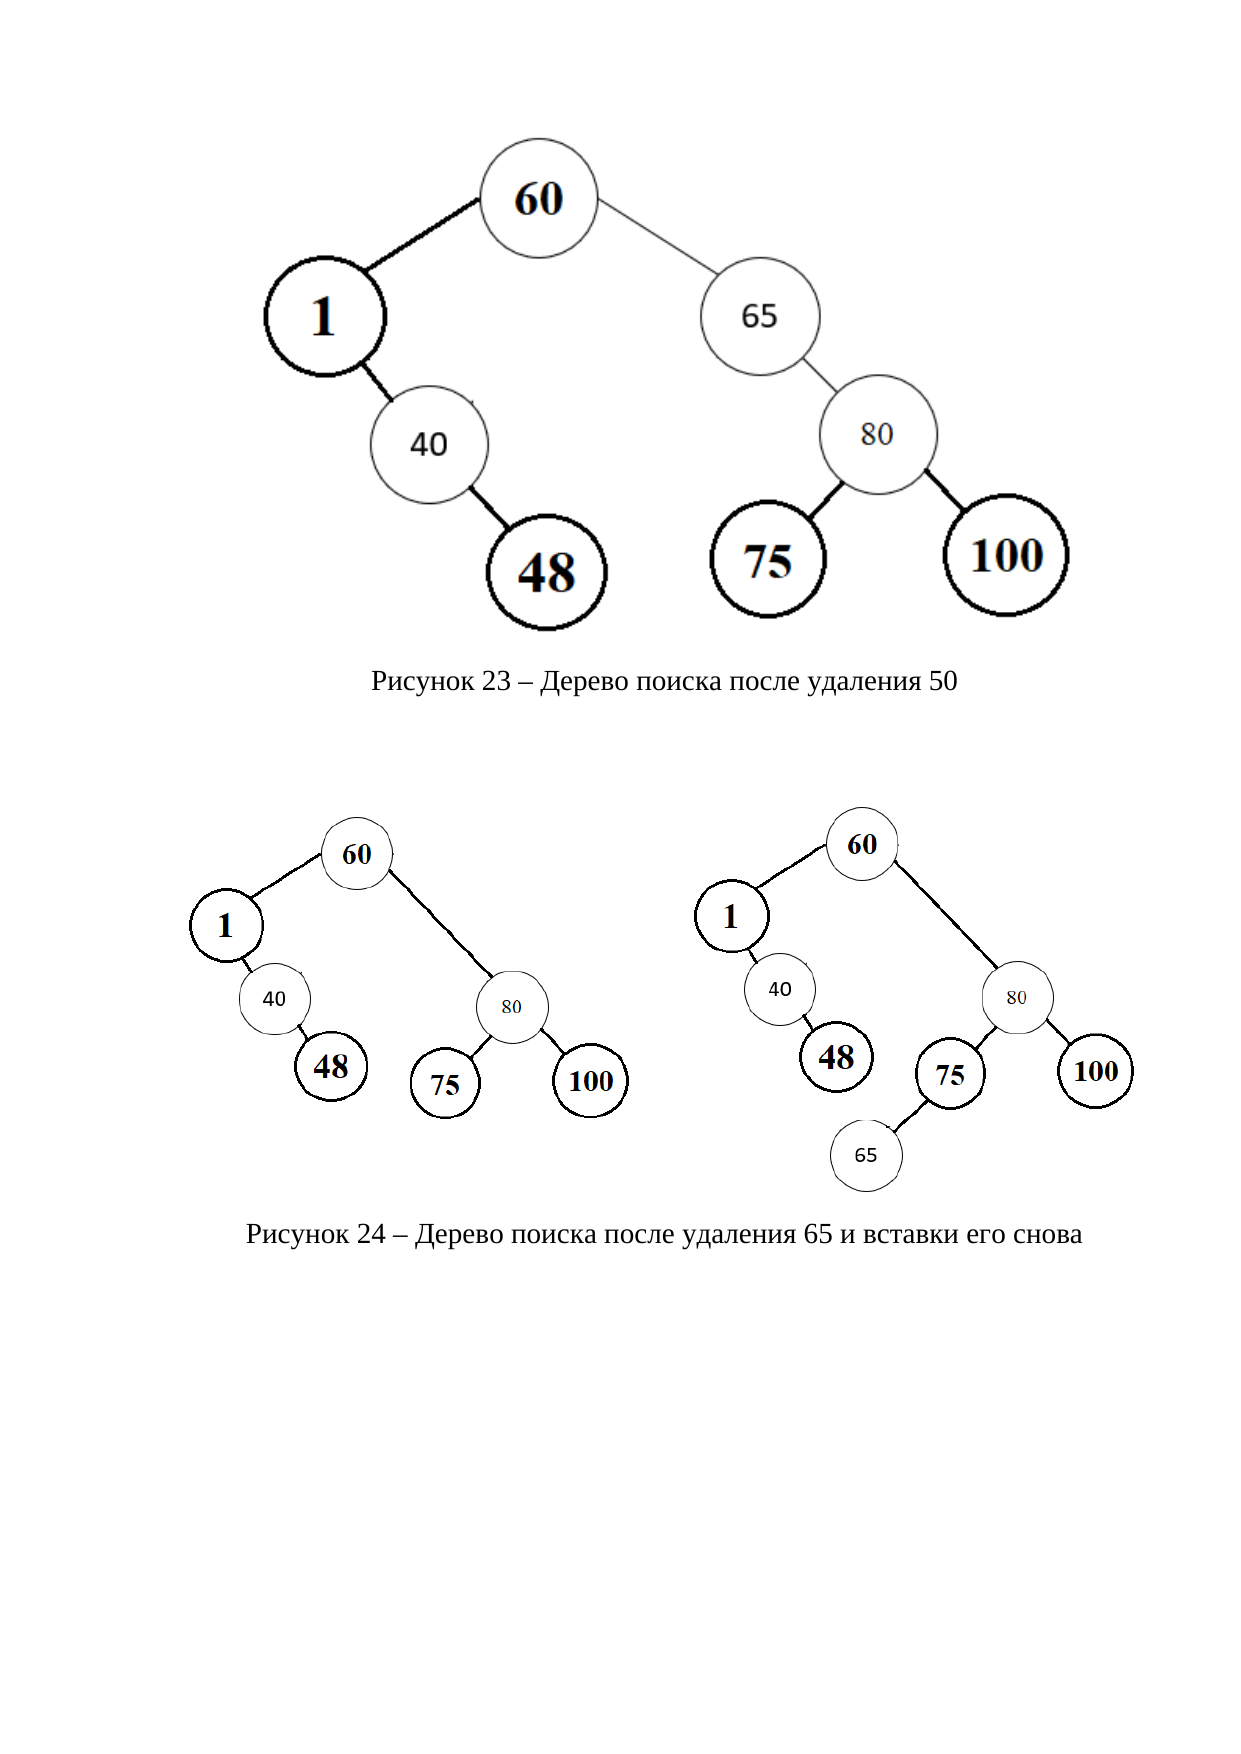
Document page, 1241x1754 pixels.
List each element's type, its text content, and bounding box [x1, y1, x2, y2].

picture [177, 763, 1152, 1200]
text Рисунок 23 – Дерево поиска после удаления 50 [177, 663, 1152, 697]
text Рисунок 24 – Дерево поиска после удаления 65 и вставки его снова [177, 1216, 1152, 1250]
picture [242, 118, 1087, 647]
